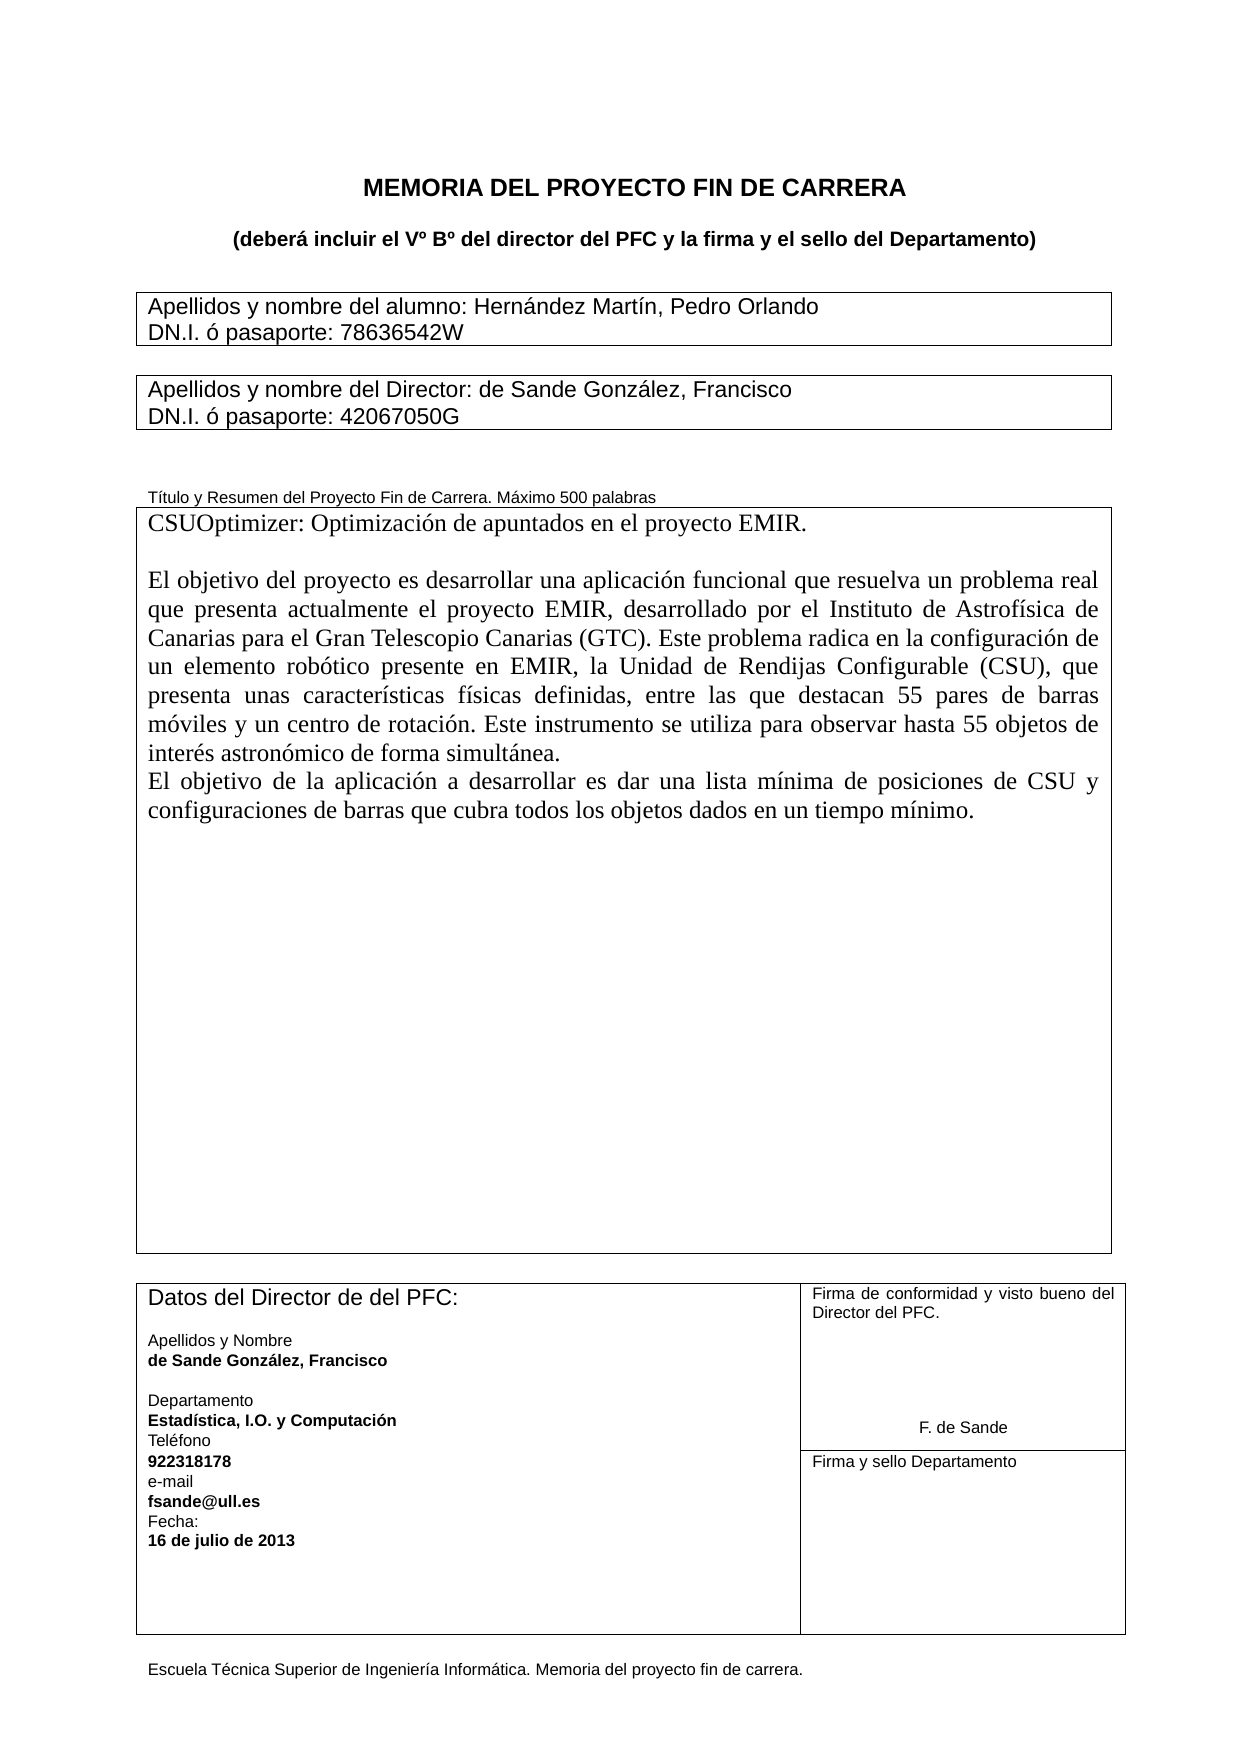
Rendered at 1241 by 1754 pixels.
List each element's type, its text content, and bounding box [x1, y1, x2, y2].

title (deberá incluir el Vº Bº del director del PFC y la firma y el sello del Departamento) [148, 226, 1122, 250]
table_header Datos del Director de del PFC: [137, 1284, 800, 1310]
table_cell [137, 1370, 800, 1390]
table_cell 922318178 [137, 1450, 800, 1471]
table_header Apellidos y nombre del alumno: Hernández Martín, Pedro Orlando DN.I. ó pasaporte: 78636542W [137, 293, 1111, 345]
table_cell Departamento [137, 1390, 800, 1410]
table_cell Fecha: 16 de julio de 2013 [137, 1511, 800, 1633]
table_header Firma de conformidad y visto bueno del Director del PFC. F. de Sande [801, 1284, 1125, 1450]
table_cell e-mail [137, 1471, 800, 1491]
table_cell [137, 1310, 800, 1330]
table_header Apellidos y nombre del Director: de Sande González, Francisco DN.I. ó pasaporte: 42067050G [137, 376, 1111, 429]
title MEMORIA DEL PROYECTO FIN DE CARRERA [148, 173, 1122, 201]
table_cell Firma y sello Departamento [801, 1451, 1125, 1633]
table_cell fsande@ull.es [137, 1491, 800, 1511]
table_cell Teléfono [137, 1430, 800, 1450]
text Título y Resumen del Proyecto Fin de Carrera. Máximo 500 palabras [148, 487, 1122, 507]
table_cell Apellidos y Nombre de Sande González, Francisco [137, 1330, 800, 1369]
table_cell Estadística, I.O. y Computación [137, 1410, 800, 1430]
table_header CSUOptimizer: Optimización de apuntados en el proyecto EMIR. El objetivo del proyecto es desarrollar una aplicación funcional que resuelva un problema real que presenta actualmente el proyecto EMIR, desarrollado por el Instituto de Astrofísica de Canarias para el Gran Telescopio Canarias (GTC). Este problema radica en la configuración de un elemento robótico presente en EMIR, la Unidad de Rendijas Configurable (CSU), que presenta unas características físicas definidas, entre las que destacan 55 pares de barras móviles y un centro de rotación. Este instrumento se utiliza para observar hasta 55 objetos de interés astronómico de forma simultánea. El objetivo de la aplicación a desarrollar es dar una lista mínima de posiciones de CSU y configuraciones de barras que cubra todos los objetos dados en un tiempo mínimo. [137, 508, 1111, 1253]
